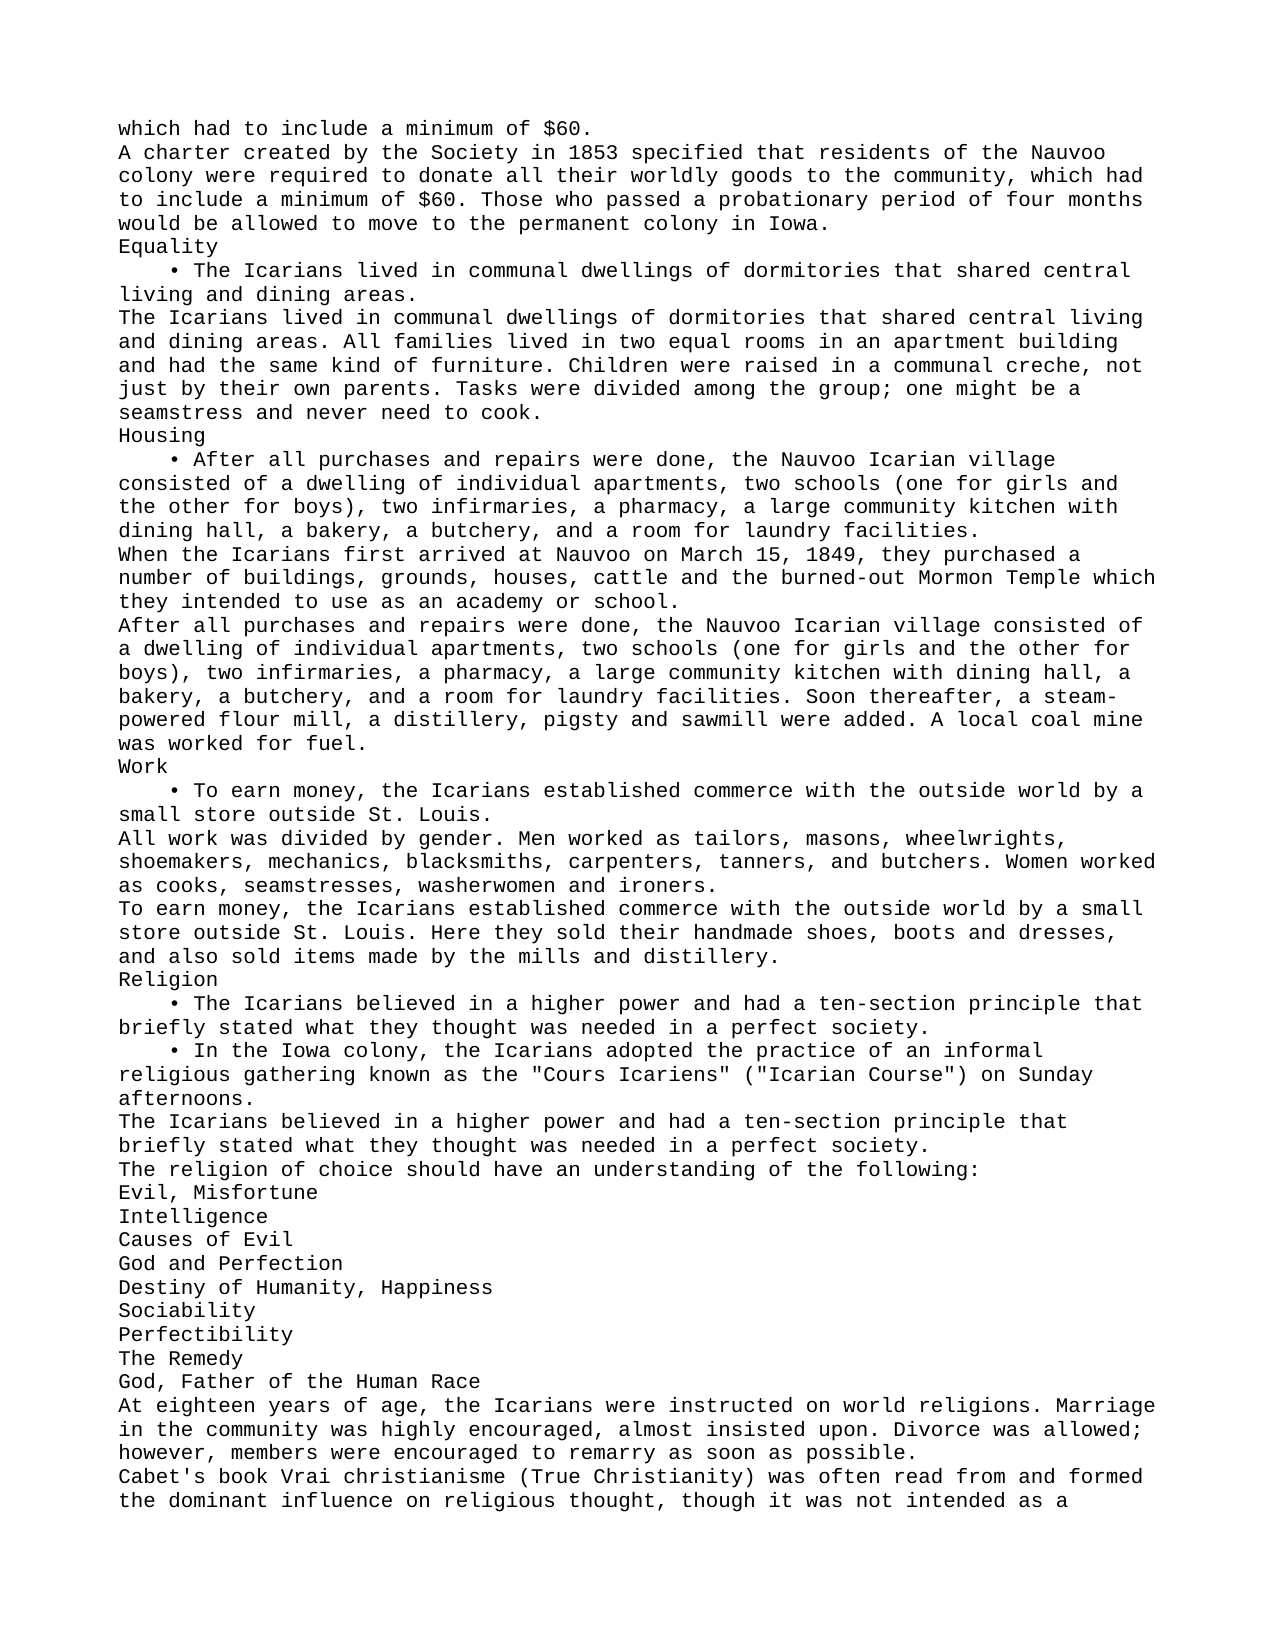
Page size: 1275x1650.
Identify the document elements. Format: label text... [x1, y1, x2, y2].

text The Remedy [118, 1348, 1157, 1371]
text Evil, Misfortune [118, 1182, 1157, 1206]
text • In the Iowa colony, the Icarians adopted the practice of an informal religious gathering known as the "Cours Icariens" ("Icarian Course") on Sunday afternoons. [118, 1040, 1157, 1111]
text God and Perfection [118, 1253, 1157, 1277]
text which had to include a minimum of $60. [118, 118, 1157, 142]
text Cabet's book Vrai christianisme (True Christianity) was often read from and formed the dominant influence on religious thought, though it was not intended as a [118, 1466, 1157, 1513]
text • The Icarians believed in a higher power and had a ten-section principle that briefly stated what they thought was needed in a perfect society. [118, 993, 1157, 1040]
text A charter created by the Society in 1853 specified that residents of the Nauvoo colony were required to donate all their worldly goods to the community, which had to include a minimum of $60. Those who passed a probationary period of four months would be allowed to move to the permanent colony in Iowa. [118, 142, 1157, 236]
text All work was divided by gender. Men worked as tailors, masons, wheelwrights, shoemakers, mechanics, blacksmiths, carpenters, tanners, and butchers. Women worked as cooks, seamstresses, washerwomen and ironers. [118, 827, 1157, 898]
text To earn money, the Icarians established commerce with the outside world by a small store outside St. Louis. Here they sold their handmade shoes, boots and dresses, and also sold items made by the mills and distillery. [118, 898, 1157, 969]
text At eighteen years of age, the Icarians were instructed on world religions. Marriage in the community was highly encouraged, almost insisted upon. Divorce was allowed; however, members were encouraged to remarry as soon as possible. [118, 1395, 1157, 1466]
text The Icarians believed in a higher power and had a ten-section principle that briefly stated what they thought was needed in a perfect society. [118, 1111, 1157, 1158]
text Intelligence [118, 1206, 1157, 1229]
text • To earn money, the Icarians established commerce with the outside world by a small store outside St. Louis. [118, 780, 1157, 827]
text Religion [118, 969, 1157, 993]
text God, Father of the Human Race [118, 1371, 1157, 1395]
text Destiny of Humanity, Happiness [118, 1277, 1157, 1300]
text When the Icarians first arrived at Nauvoo on March 15, 1849, they purchased a number of buildings, grounds, houses, cattle and the burned-out Mormon Temple which they intended to use as an academy or school. [118, 544, 1157, 615]
text Sociability [118, 1300, 1157, 1324]
text • The Icarians lived in communal dwellings of dormitories that shared central living and dining areas. [118, 260, 1157, 307]
text Equality [118, 236, 1157, 260]
text Housing [118, 426, 1157, 449]
text Perfectibility [118, 1324, 1157, 1348]
text The Icarians lived in communal dwellings of dormitories that shared central living and dining areas. All families lived in two equal rooms in an apartment building and had the same kind of furniture. Children were raised in a communal creche, not just by their own parents. Tasks were divided among the group; one might be a seamstress and never need to cook. [118, 307, 1157, 426]
text Work [118, 757, 1157, 780]
text Causes of Evil [118, 1229, 1157, 1253]
text After all purchases and repairs were done, the Nauvoo Icarian village consisted of a dwelling of individual apartments, two schools (one for girls and the other for boys), two infirmaries, a pharmacy, a large community kitchen with dining hall, a bakery, a butchery, and a room for laundry facilities. Soon thereafter, a steam-powered flour mill, a distillery, pigsty and sawmill were added. A local coal mine was worked for fuel. [118, 615, 1157, 757]
text The religion of choice should have an understanding of the following: [118, 1158, 1157, 1182]
text • After all purchases and repairs were done, the Nauvoo Icarian village consisted of a dwelling of individual apartments, two schools (one for girls and the other for boys), two infirmaries, a pharmacy, a large community kitchen with dining hall, a bakery, a butchery, and a room for laundry facilities. [118, 449, 1157, 544]
